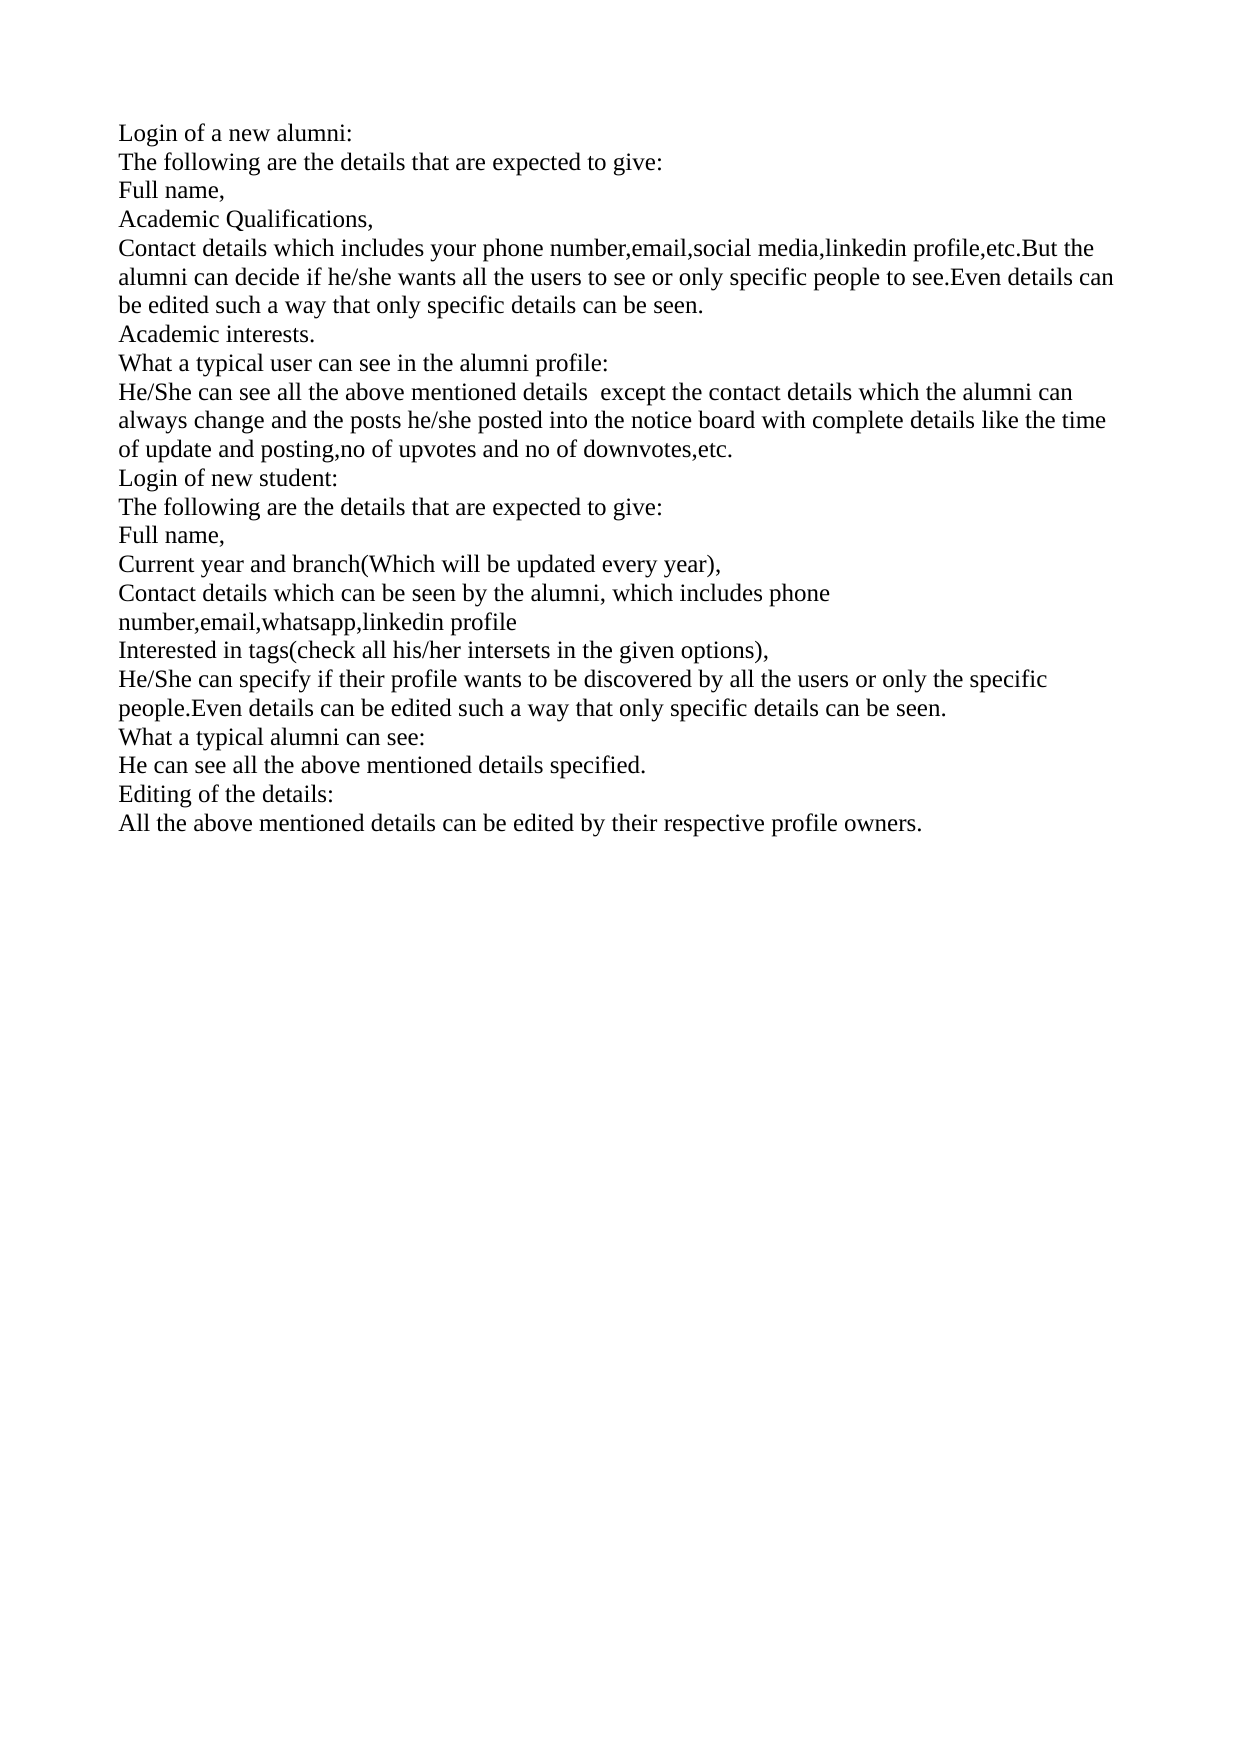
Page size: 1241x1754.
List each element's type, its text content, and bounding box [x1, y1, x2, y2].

text Interested in tags(check all his/her intersets in the given options), [118, 636, 1122, 664]
text What a typical alumni can see: [118, 722, 1122, 751]
text Full name, [118, 176, 1122, 204]
text Academic interests. [118, 319, 1122, 348]
text All the above mentioned details can be edited by their respective profile owners. [118, 808, 1122, 837]
text Editing of the details: [118, 779, 1122, 808]
text The following are the details that are expected to give: [118, 147, 1122, 176]
text Academic Qualifications, [118, 204, 1122, 233]
text He can see all the above mentioned details specified. [118, 751, 1122, 779]
text Current year and branch(Which will be updated every year), [118, 549, 1122, 578]
text What a typical user can see in the alumni profile: [118, 348, 1122, 377]
text The following are the details that are expected to give: [118, 492, 1122, 521]
text Contact details which includes your phone number,email,social media,linkedin profile,etc.But the alumni can decide if he/she wants all the users to see or only specific people to see.Even details can be edited such a way that only specific details can be seen. [118, 233, 1122, 319]
text Login of new student: [118, 463, 1122, 492]
text He/She can specify if their profile wants to be discovered by all the users or only the specific people.Even details can be edited such a way that only specific details can be seen. [118, 664, 1122, 722]
text Full name, [118, 521, 1122, 549]
text He/She can see all the above mentioned details except the contact details which the alumni can always change and the posts he/she posted into the notice board with complete details like the time of update and posting,no of upvotes and no of downvotes,etc. [118, 377, 1122, 463]
text Login of a new alumni: [118, 118, 1122, 147]
text Contact details which can be seen by the alumni, which includes phone number,email,whatsapp,linkedin profile [118, 578, 1122, 636]
